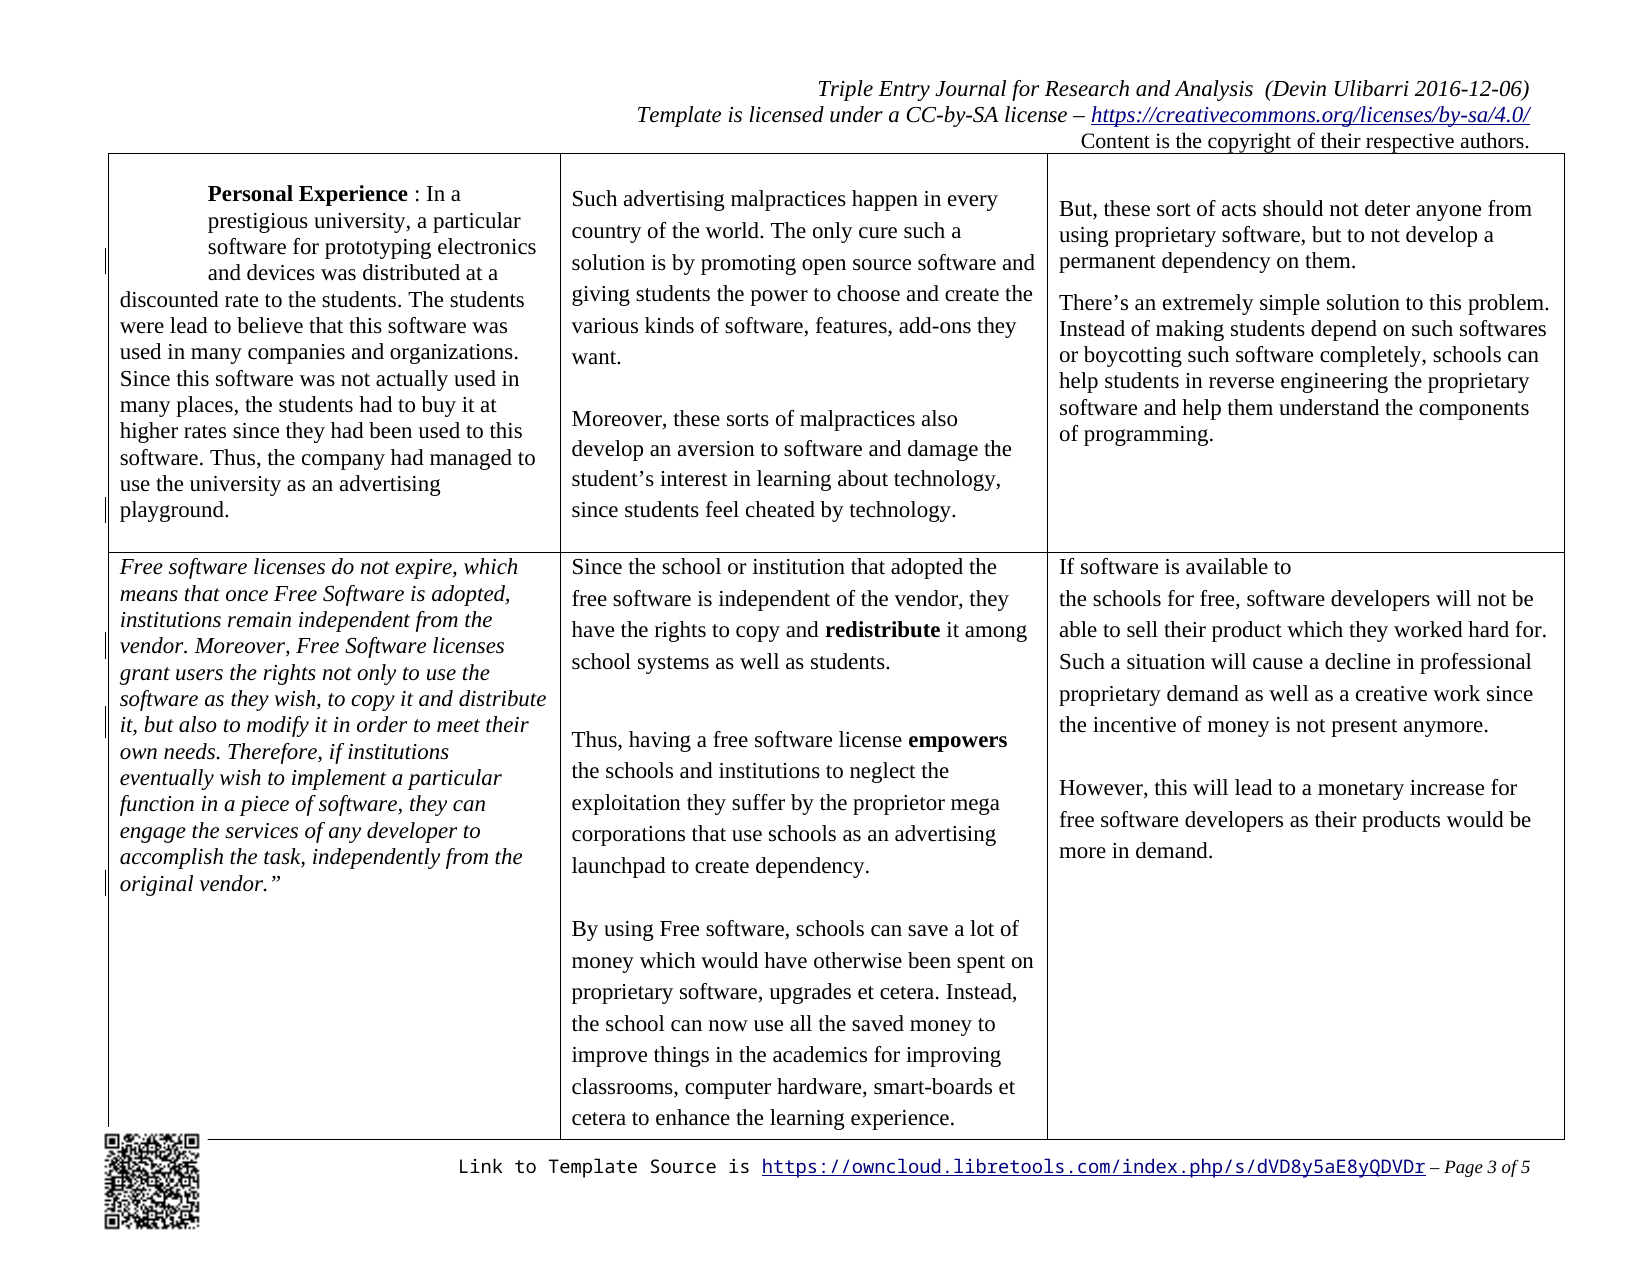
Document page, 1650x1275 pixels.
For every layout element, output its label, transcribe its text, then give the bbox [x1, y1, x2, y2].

picture [97, 1127, 208, 1238]
table_cell Such advertising malpractices happen in every country of the world. The only cure such a solution is by promoting open source software and giving students the power to choose and create the various kinds of software, features, add-ons they want. Moreover, these sorts of malpractices also develop an aversion to software and damage the student’s interest in learning about technology, since students feel cheated by technology. [561, 154, 1047, 552]
table_cell Personal Experience : In a prestigious university, a particular software for prototyping electronics and devices was distributed at a discounted rate to the students. The students were lead to believe that this software was used in many companies and organizations. Since this software was not actually used in many places, the students had to buy it at higher rates since they had been used to this software. Thus, the company had managed to use the university as an advertising playground. [109, 154, 560, 552]
table_cell Free software licenses do not expire, which means that once Free Software is adopted, institutions remain independent from the vendor. Moreover, Free Software licenses grant users the rights not only to use the software as they wish, to copy it and distribute it, but also to modify it in order to meet their own needs. Therefore, if institutions eventually wish to implement a particular function in a piece of software, they can engage the services of any developer to accomplish the task, independently from the original vendor.” [109, 553, 560, 1139]
table_cell Since the school or institution that adopted the free software is independent of the vendor, they have the rights to copy and redistribute it among school systems as well as students. Thus, having a free software license empowers the schools and institutions to neglect the exploitation they suffer by the proprietor mega corporations that use schools as an advertising launchpad to create dependency. By using Free software, schools can save a lot of money which would have otherwise been spent on proprietary software, upgrades et cetera. Instead, the school can now use all the saved money to improve things in the academics for improving classrooms, computer hardware, smart-boards et cetera to enhance the learning experience. [561, 553, 1047, 1139]
table_cell But, these sort of acts should not deter anyone from using proprietary software, but to not develop a permanent dependency on them. There’s an extremely simple solution to this problem. Instead of making students depend on such softwares or boycotting such software completely, schools can help students in reverse engineering the proprietary software and help them understand the components of programming. [1048, 154, 1564, 552]
table_cell If software is available to the schools for free, software developers will not be able to sell their product which they worked hard for. Such a situation will cause a decline in professional proprietary demand as well as a creative work since the incentive of money is not present anymore. However, this will lead to a monetary increase for free software developers as their products would be more in demand. [1048, 553, 1564, 1139]
